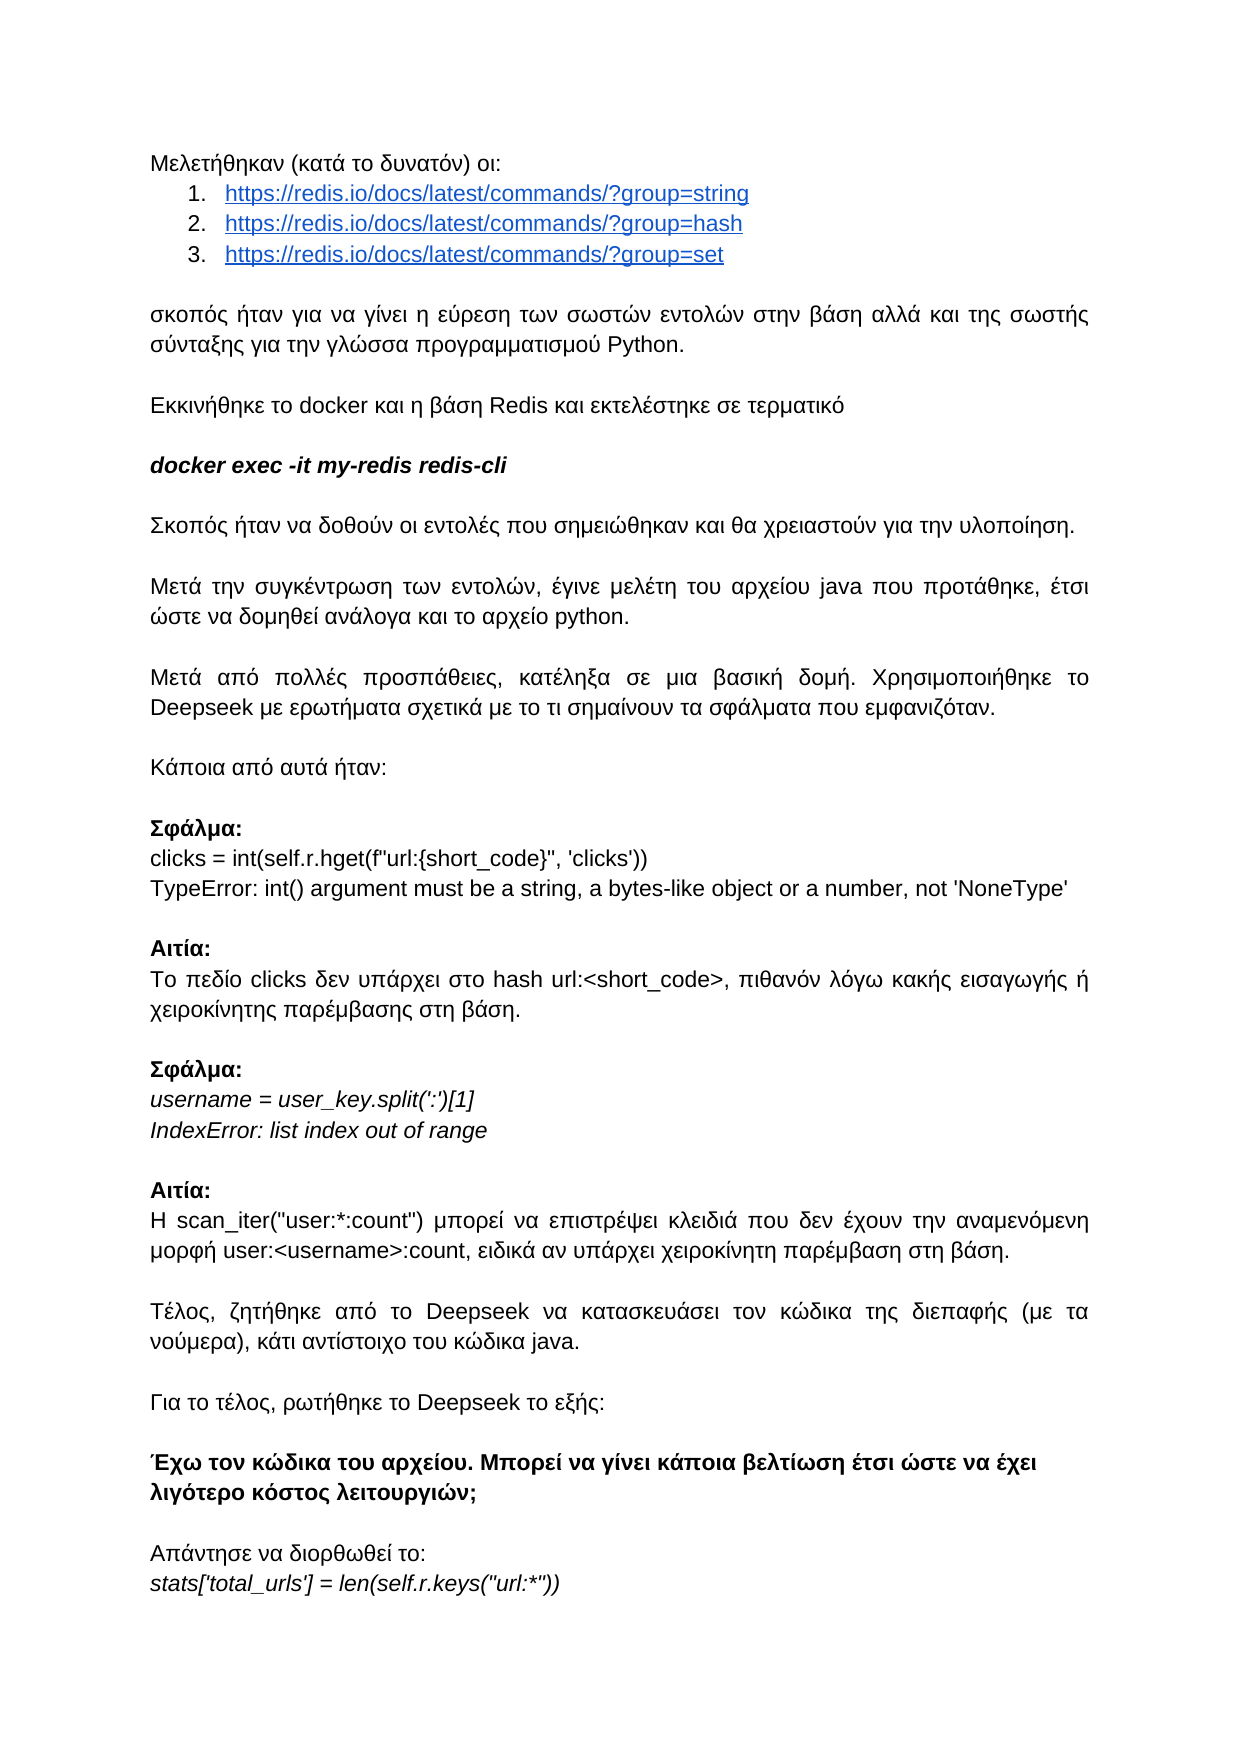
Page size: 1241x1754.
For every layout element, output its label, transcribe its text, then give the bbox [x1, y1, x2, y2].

text Μετά από πολλές προσπάθειες, κατέληξα σε μια βασική δομή. Χρησιμοποιήθηκε το Deepseek με ερωτήματα σχετικά με το τι σημαίνουν τα σφάλματα που εμφανιζόταν. [150, 663, 1090, 720]
text IndexError: list index out of range [150, 1117, 1090, 1143]
list https://redis.io/docs/latest/commands/?group=set [187, 241, 1090, 267]
text TypeError: int() argument must be a string, a bytes-like object or a number, not 'NoneType' [150, 875, 1090, 901]
text Έχω τον κώδικα του αρχείου. Μπορεί να γίνει κάποια βελτίωση έτσι ώστε να έχει λιγότερο κόστος λειτουργιών; [150, 1449, 1090, 1506]
text Σφάλμα: [150, 1056, 1090, 1083]
text Τέλος, ζητήθηκε από το Deepseek να κατασκευάσει τον κώδικα της διεπαφής (με τα νούμερα), κάτι αντίστοιχο του κώδικα java. [150, 1298, 1090, 1354]
text Αιτία: Το πεδίο clicks δεν υπάρχει στο hash url:<short_code>, πιθανόν λόγω κακής εισαγωγής ή χειροκίνητης παρέμβασης στη βάση. [150, 935, 1090, 1022]
text Απάντησε να διορθωθεί το: stats['total_urls'] = len(self.r.keys("url:*")) [150, 1539, 1090, 1596]
text Σκοπός ήταν να δοθούν οι εντολές που σημειώθηκαν και θα χρειαστούν για την υλοποίηση. [150, 512, 1090, 539]
text Κάποια από αυτά ήταν: [150, 754, 1090, 781]
text σκοπός ήταν για να γίνει η εύρεση των σωστών εντολών στην βάση αλλά και της σωστής σύνταξης για την γλώσσα προγραμματισμού Python. [150, 301, 1090, 358]
text Για το τέλος, ρωτήθηκε το Deepseek το εξής: [150, 1388, 1090, 1415]
text Εκκινήθηκε το docker και η βάση Redis και εκτελέστηκε σε τερματικό [150, 392, 1090, 448]
list https://redis.io/docs/latest/commands/?group=hash [187, 210, 1090, 237]
text username = user_key.split(':')[1] [150, 1086, 1090, 1113]
text Σφάλμα: [150, 814, 1090, 841]
text Μετά την συγκέντρωση των εντολών, έγινε μελέτη του αρχείου java που προτάθηκε, έτσι ώστε να δομηθεί ανάλογα και το αρχείο python. [150, 573, 1090, 629]
text docker exec -it my-redis redis-cli [150, 452, 1090, 478]
text clicks = int(self.r.hget(f"url:{short_code}", 'clicks')) [150, 845, 1090, 871]
text Μελετήθηκαν (κατά το δυνατόν) οι: [150, 150, 1090, 176]
text Η scan_iter("user:*:count") μπορεί να επιστρέψει κλειδιά που δεν έχουν την αναμενόμενη μορφή user:<username>:count, ειδικά αν υπάρχει χειροκίνητη παρέμβαση στη βάση. [150, 1207, 1090, 1264]
text Αιτία: [150, 1177, 1090, 1203]
list https://redis.io/docs/latest/commands/?group=string [187, 180, 1090, 207]
